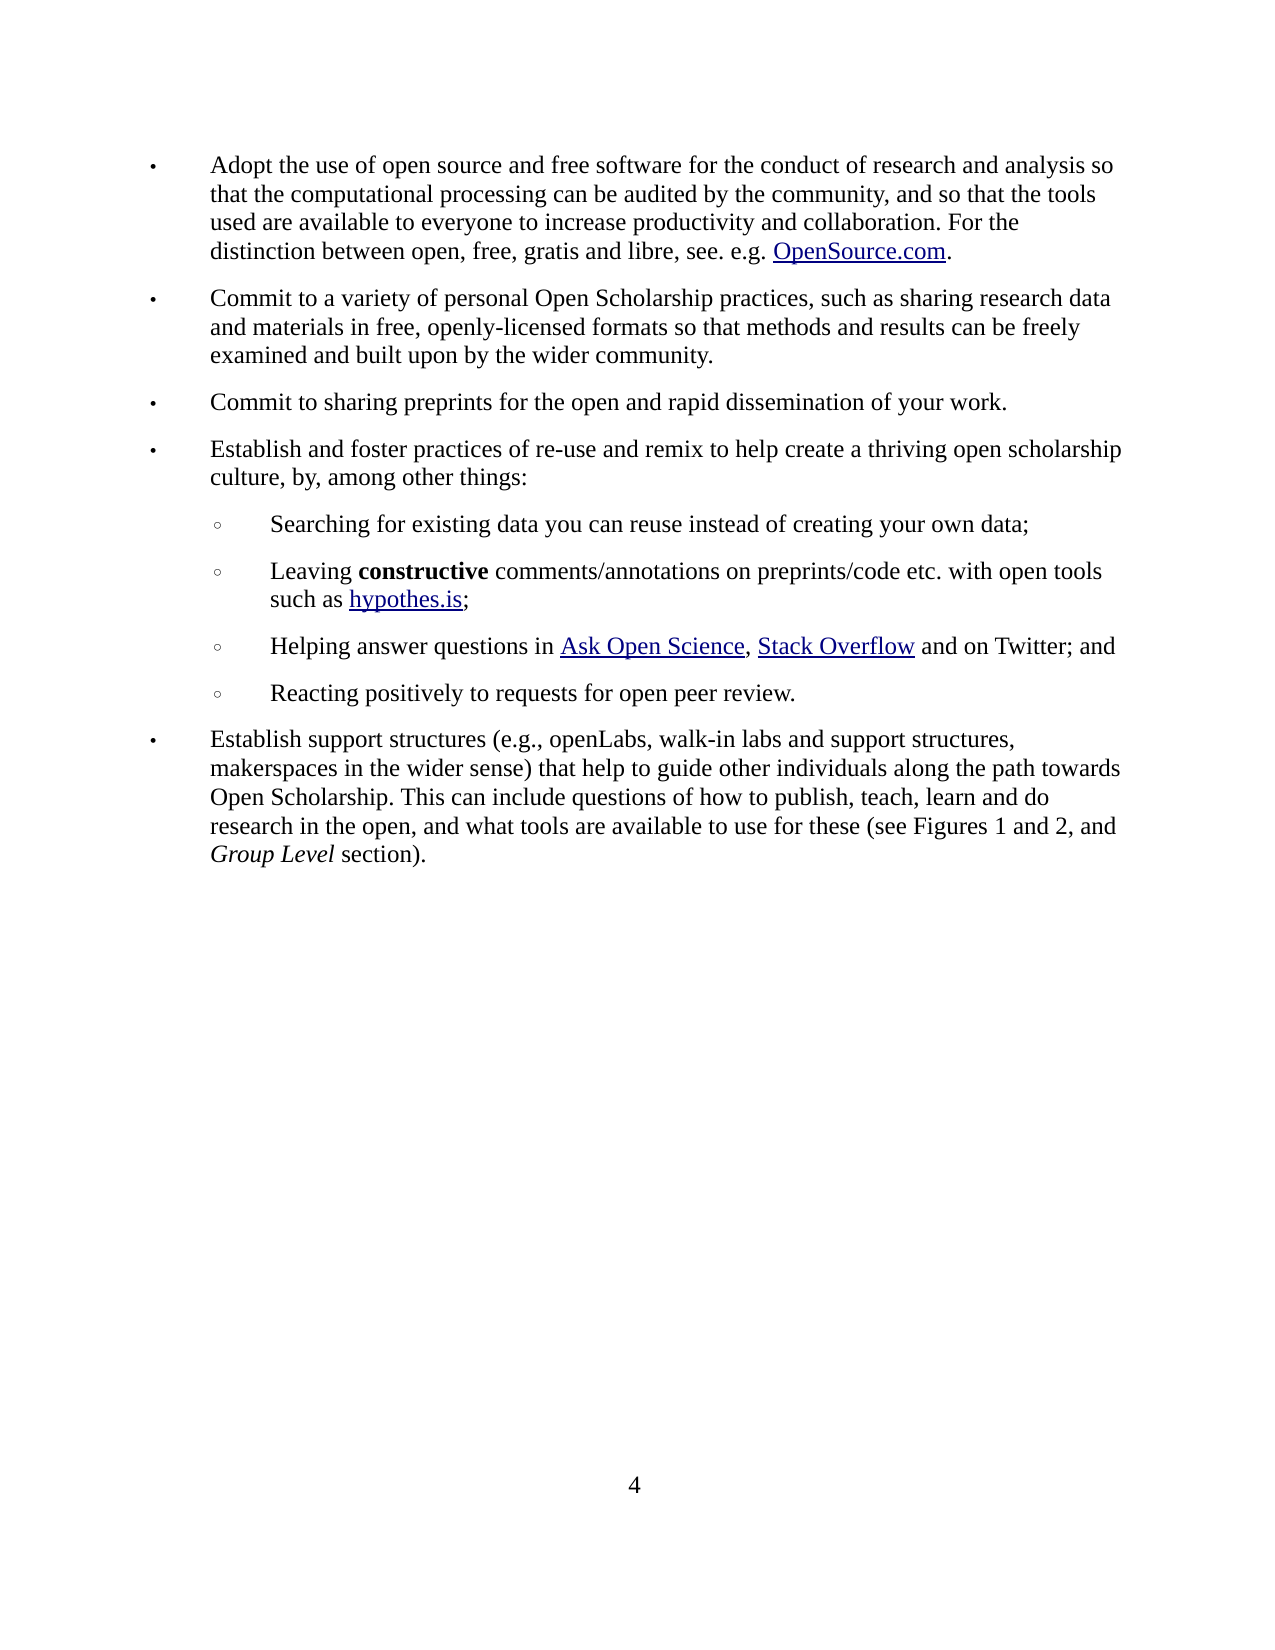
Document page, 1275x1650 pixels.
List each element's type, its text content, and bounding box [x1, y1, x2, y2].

list Establish support structures (e.g., openLabs, walk-in labs and support structures, makerspaces in the wider sense) that help to guide other individuals along the path towards Open Scholarship. This can include questions of how to publish, teach, learn and do research in the open, and what tools are available to use for these (see Figures 1 and 2, and Group Level section). [150, 724, 1125, 868]
list Adopt the use of open source and free software for the conduct of research and analysis so that the computational processing can be audited by the community, and so that the tools used are available to everyone to increase productivity and collaboration. For the distinction between open, free, gratis and libre, see. e.g. OpenSource.com. [150, 150, 1125, 265]
list Establish and foster practices of re-use and remix to help create a thriving open scholarship culture, by, among other things: [150, 434, 1125, 491]
list Searching for existing data you can reuse instead of creating your own data; [210, 509, 1125, 538]
list Commit to a variety of personal Open Scholarship practices, such as sharing research data and materials in free, openly-licensed formats so that methods and results can be freely examined and built upon by the wider community. [150, 283, 1125, 369]
list Commit to sharing preprints for the open and rapid dissemination of your work. [150, 387, 1125, 416]
list Leaving constructive comments/annotations on preprints/code etc. with open tools such as hypothes.is; [210, 556, 1125, 613]
list Helping answer questions in Ask Open Science, Stack Overflow and on Twitter; and [210, 631, 1125, 660]
list Reacting positively to requests for open peer review. [210, 678, 1125, 707]
